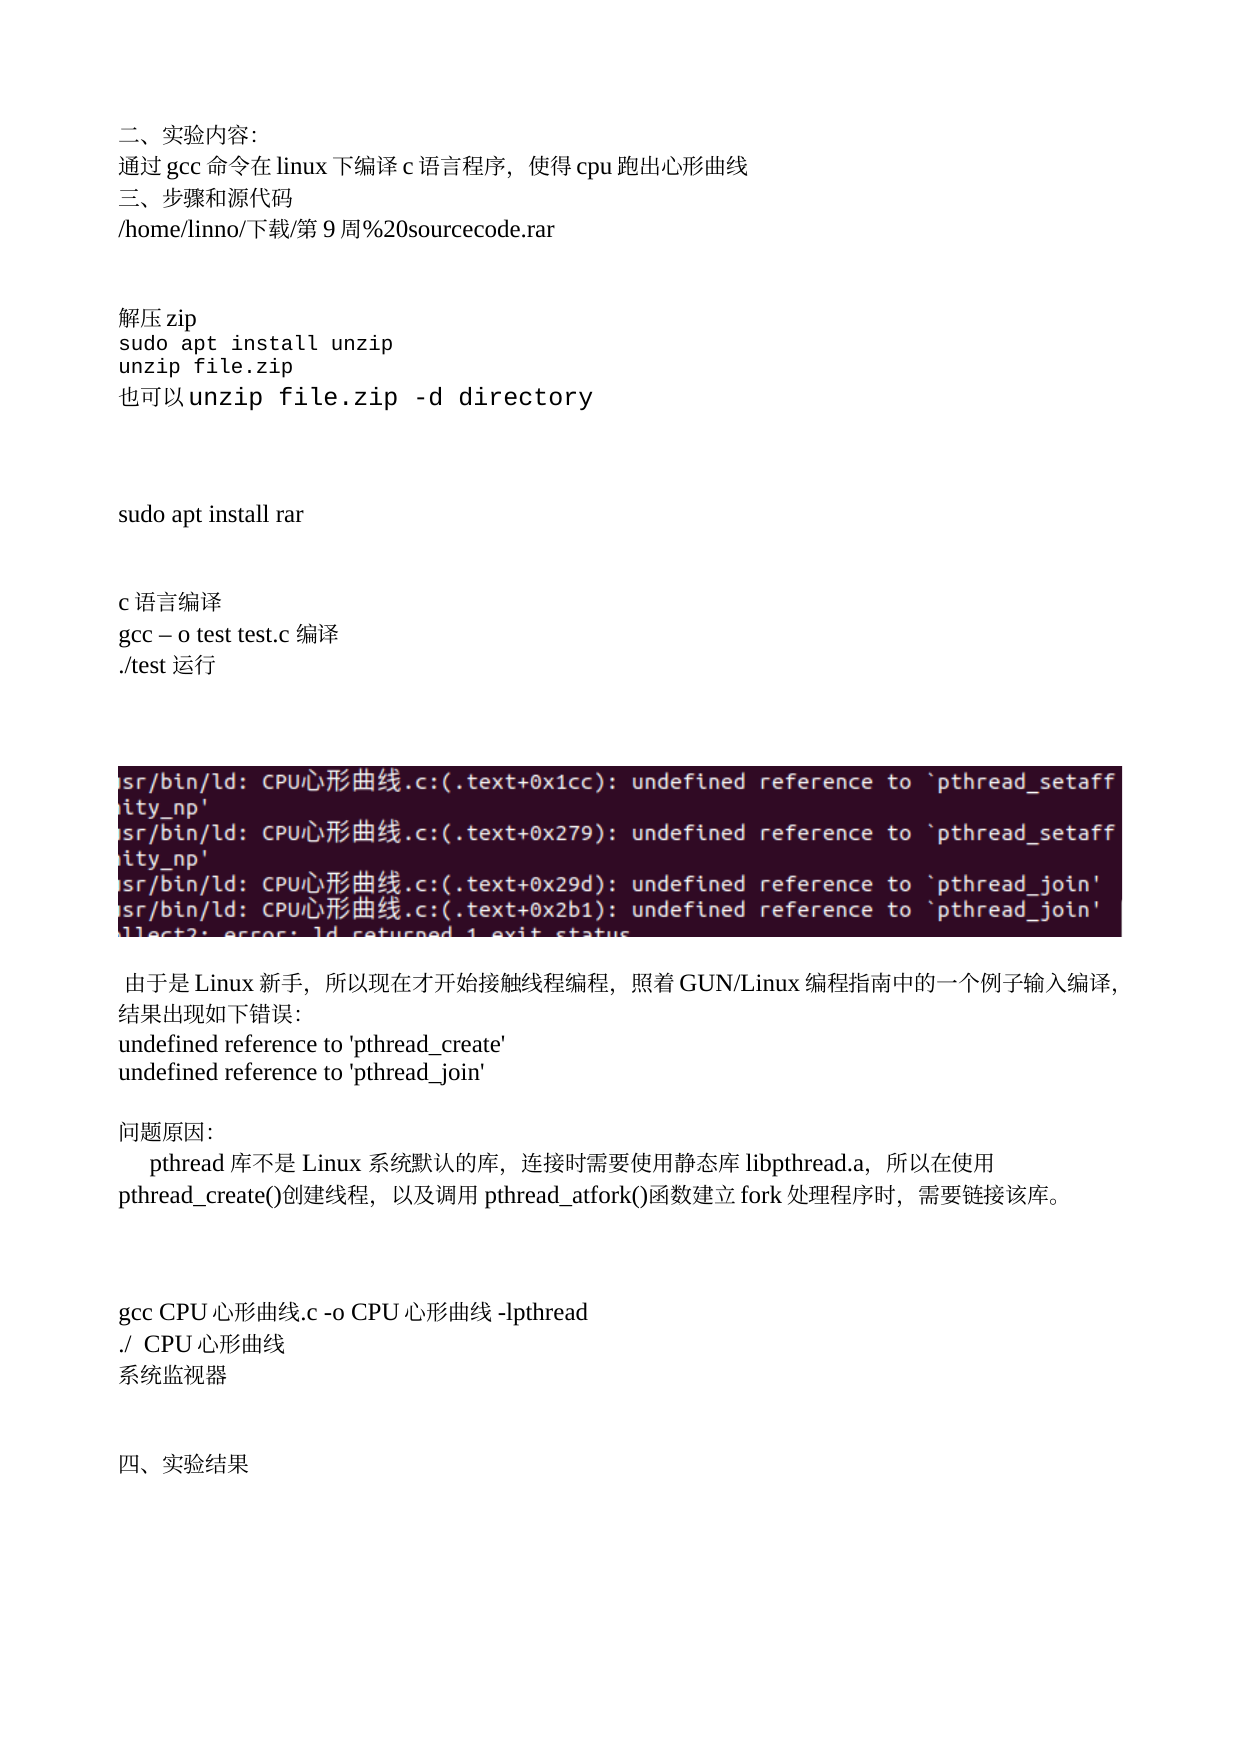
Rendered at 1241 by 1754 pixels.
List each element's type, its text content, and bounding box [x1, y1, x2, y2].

text pthread 库不是 Linux 系统默认的库，连接时需要使用静态库 libpthread.a，所以在使用pthread_create()创建线程，以及调用 pthread_atfork()函数建立fork处理程序时，需要链接该库。 [118, 1146, 1122, 1209]
text 四、实验结果 [118, 1447, 1122, 1479]
text 通过gcc命令在linux下编译c语言程序，使得cpu跑出心形曲线 [118, 149, 1122, 181]
text c语言编译 [118, 585, 1122, 617]
text 由于是Linux新手，所以现在才开始接触线程编程，照着GUN/Linux编程指南中的一个例子输入编译，结果出现如下错误： [118, 966, 1122, 1029]
text 三、步骤和源代码 [118, 181, 1122, 212]
text 也可以unzip file.zip -d directory [118, 380, 1122, 413]
text 解压zip [118, 301, 1122, 333]
text unzip file.zip [118, 357, 1122, 380]
text gcc – o test test.c 编译 [118, 617, 1122, 648]
text undefined reference to 'pthread_create' [118, 1029, 1122, 1057]
text undefined reference to 'pthread_join' [118, 1057, 1122, 1086]
text 二、实验内容： [118, 118, 1122, 149]
text ./ CPU心形曲线 [118, 1327, 1122, 1358]
text /home/linno/下载/第9周%20sourcecode.rar [118, 212, 1122, 244]
text 问题原因： [118, 1115, 1122, 1146]
text sudo apt install unzip [118, 333, 1122, 357]
text ./test 运行 [118, 648, 1122, 680]
text 系统监视器 [118, 1358, 1122, 1390]
text gcc CPU心形曲线.c -o CPU心形曲线 -lpthread [118, 1296, 1122, 1327]
text sudo apt install rar [118, 499, 1122, 528]
picture [118, 766, 1123, 937]
